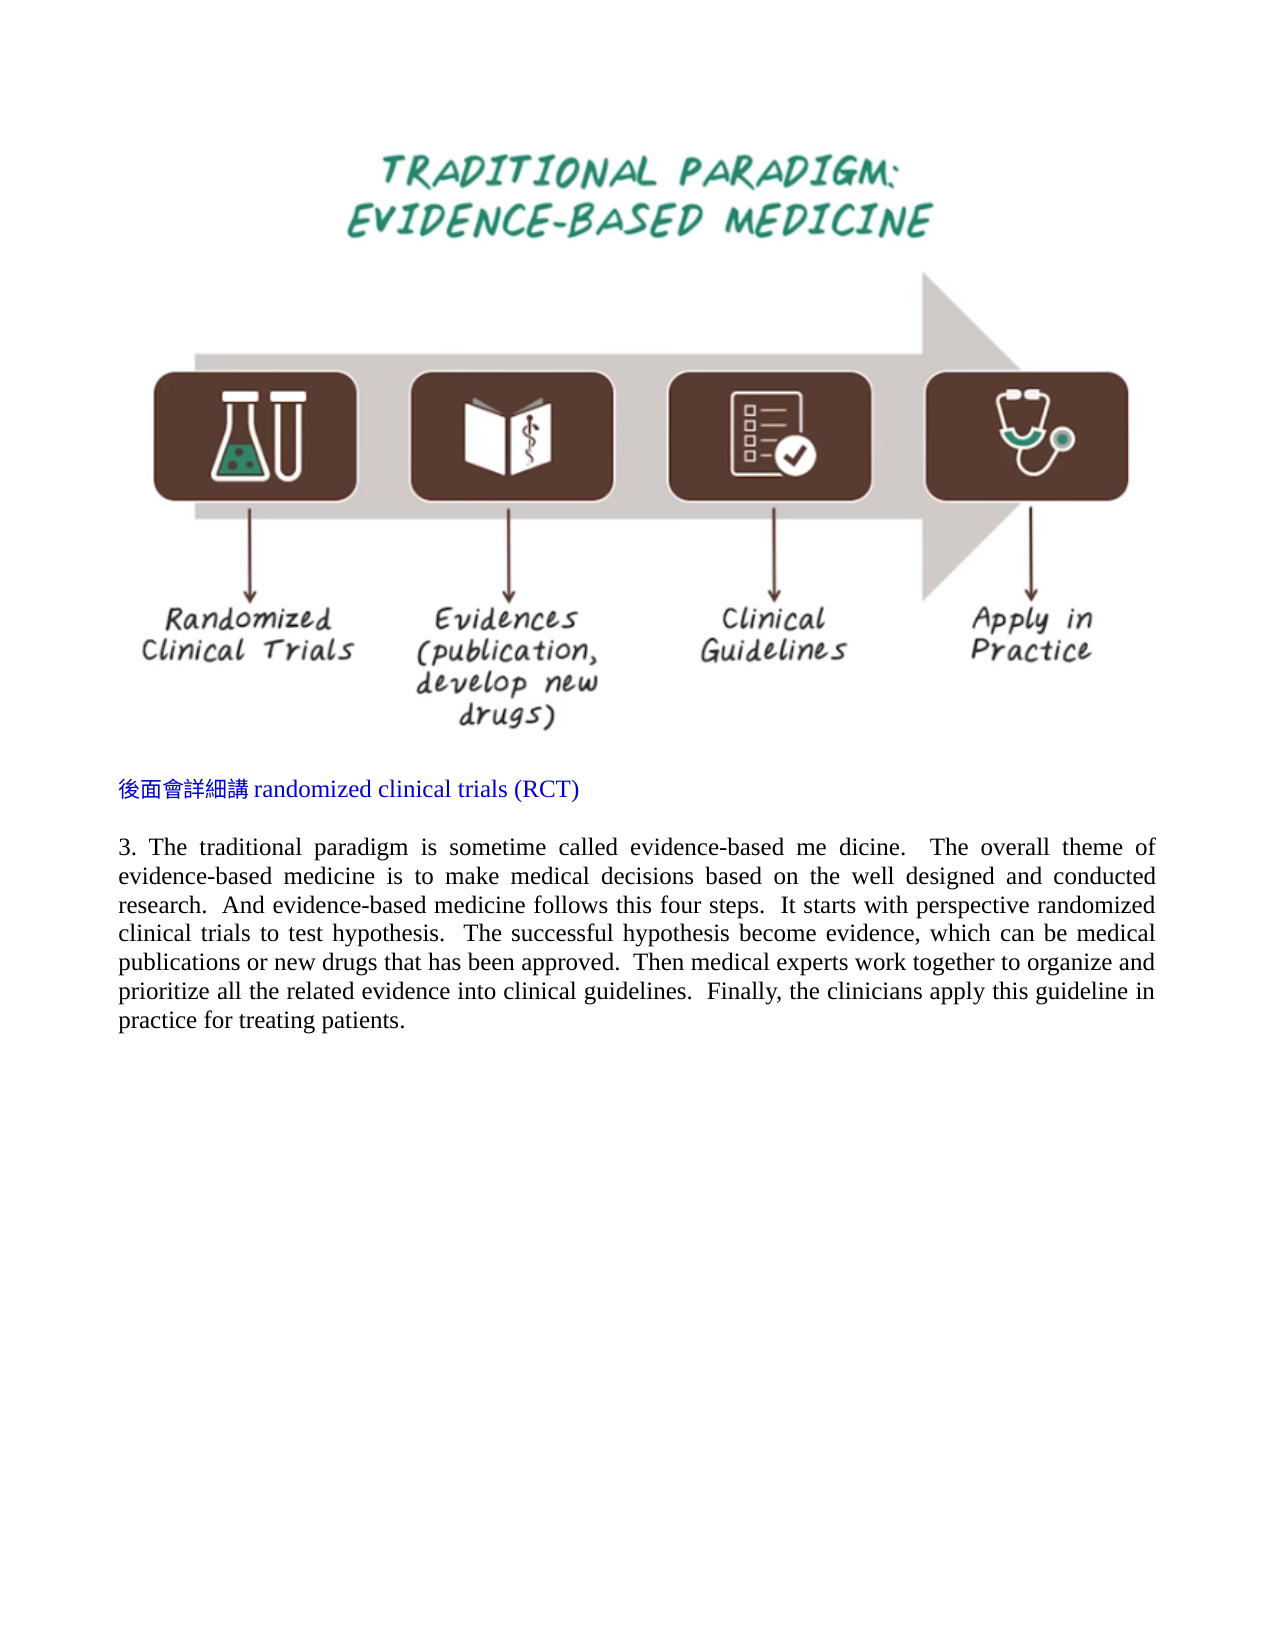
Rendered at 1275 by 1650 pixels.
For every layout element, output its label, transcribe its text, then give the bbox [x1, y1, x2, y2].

text 後面會詳細講randomized clinical trials (RCT) [118, 772, 1157, 803]
picture [118, 146, 1157, 743]
text 3. The traditional paradigm is sometime called evidence-based me dicine. The overall theme of evidence-based medicine is to make medical decisions based on the well designed and conducted research. And evidence-based medicine follows this four steps. It starts with perspective randomized clinical trials to test hypothesis. The successful hypothesis become evidence, which can be medical publications or new drugs that has been approved. Then medical experts work together to organize and prioritize all the related evidence into clinical guidelines. Finally, the clinicians apply this guideline in practice for treating patients. [118, 832, 1157, 1033]
